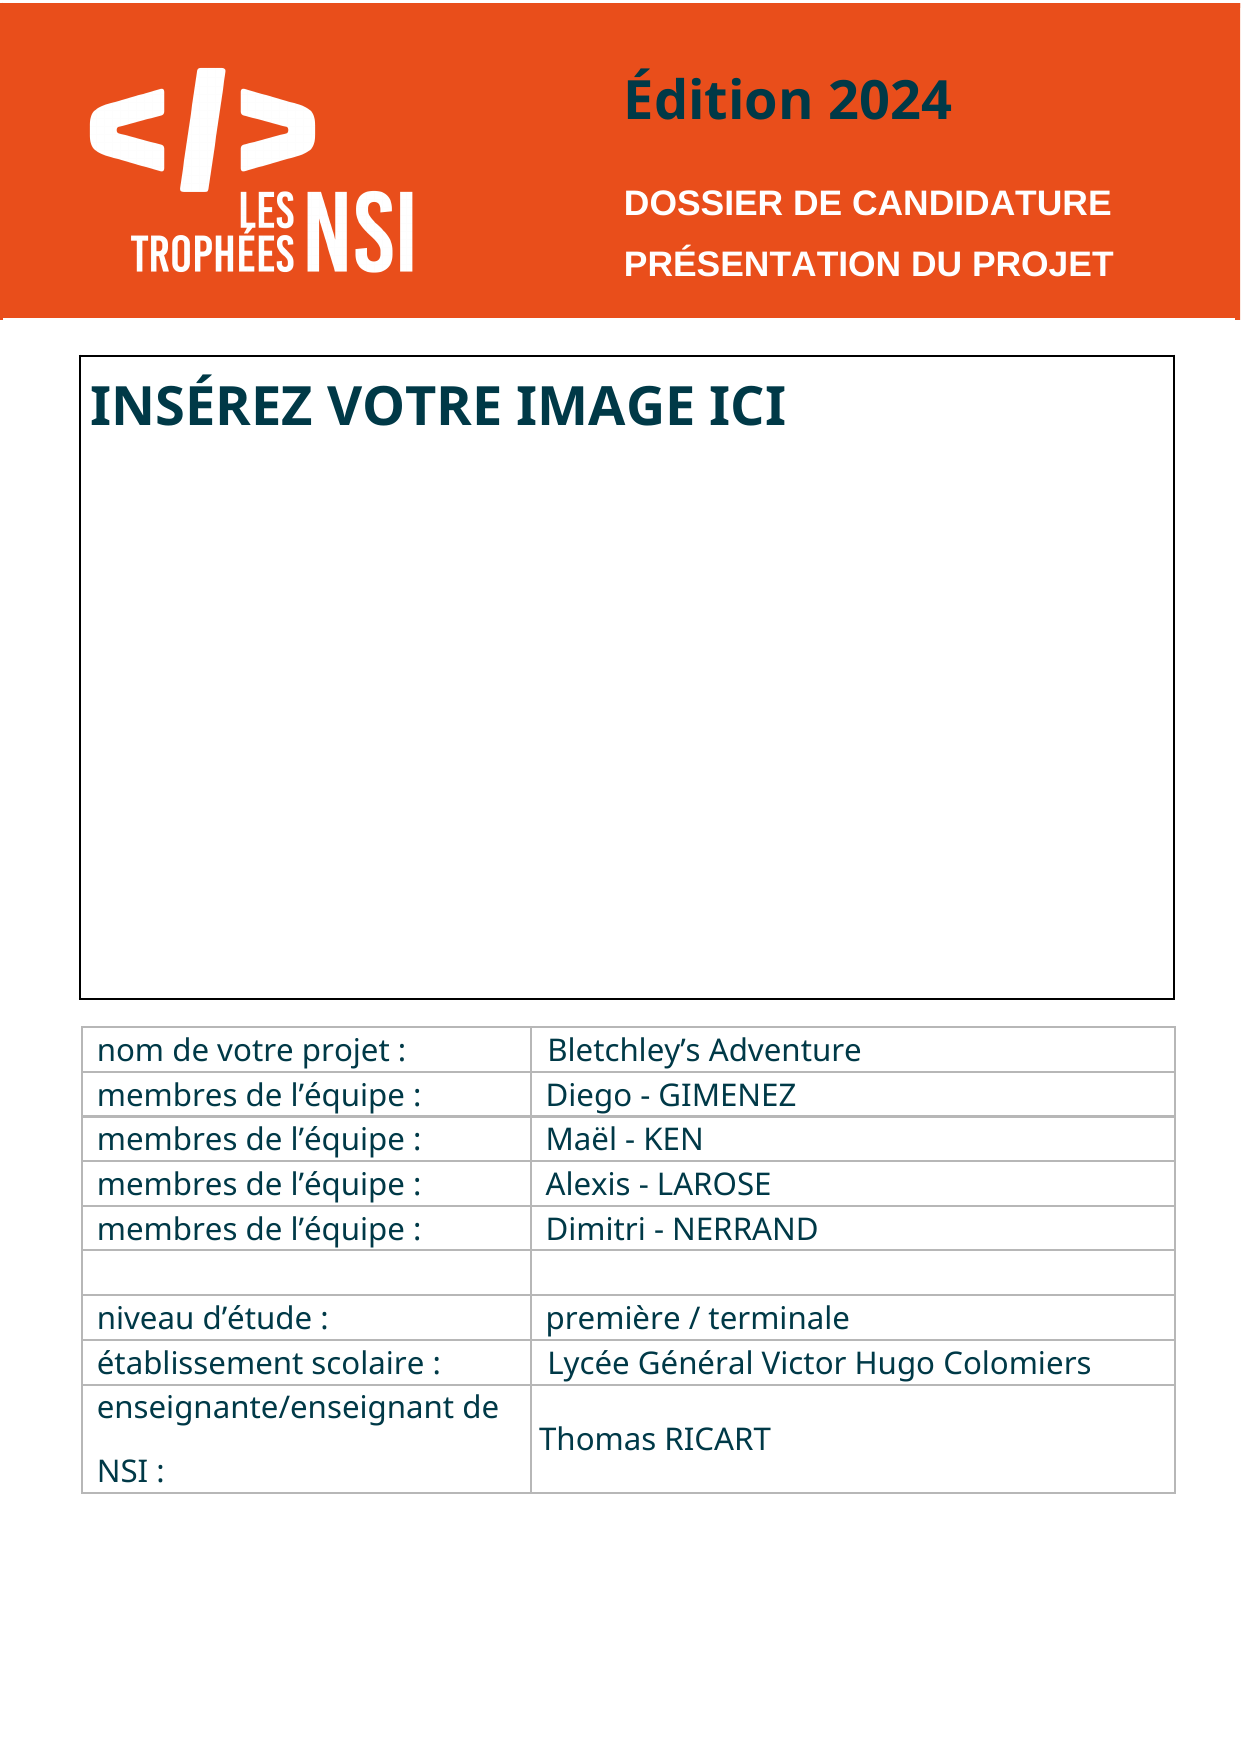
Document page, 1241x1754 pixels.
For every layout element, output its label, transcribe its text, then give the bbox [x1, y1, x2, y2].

table_cell Thomas RICART [532, 1386, 1174, 1492]
table_cell Maël - KEN [532, 1118, 1174, 1160]
table_cell membres de l’équipe : [83, 1207, 530, 1249]
table_cell Dimitri - NERRAND [532, 1207, 1174, 1249]
table_header Bletchley’s Adventure [532, 1028, 1174, 1071]
table_cell Diego - GIMENEZ [532, 1073, 1174, 1115]
table_header [3, 8, 9, 318]
table_header INSÉREZ VOTRE IMAGE ICI [81, 357, 1173, 998]
table_cell [83, 1251, 530, 1294]
table_cell première / terminale [532, 1296, 1174, 1339]
table_header [493, 8, 611, 318]
picture [9, 0, 493, 353]
table_cell membres de l’équipe : [83, 1118, 530, 1160]
table_cell membres de l’équipe : [83, 1162, 530, 1205]
table_cell niveau d’étude : [83, 1296, 530, 1339]
table_header nom de votre projet : [83, 1028, 530, 1071]
table_cell établissement scolaire : [83, 1341, 530, 1383]
table_cell [532, 1251, 1174, 1294]
table_header Édition 2024 DOSSIER DE CANDIDATURE PRÉSENTATION DU PROJET [613, 8, 1235, 318]
table_cell membres de l’équipe : [83, 1073, 530, 1115]
table_cell Alexis - LAROSE [532, 1162, 1174, 1205]
table_cell enseignante/enseignant de NSI : [83, 1386, 530, 1492]
table_cell Lycée Général Victor Hugo Colomiers [532, 1341, 1174, 1383]
